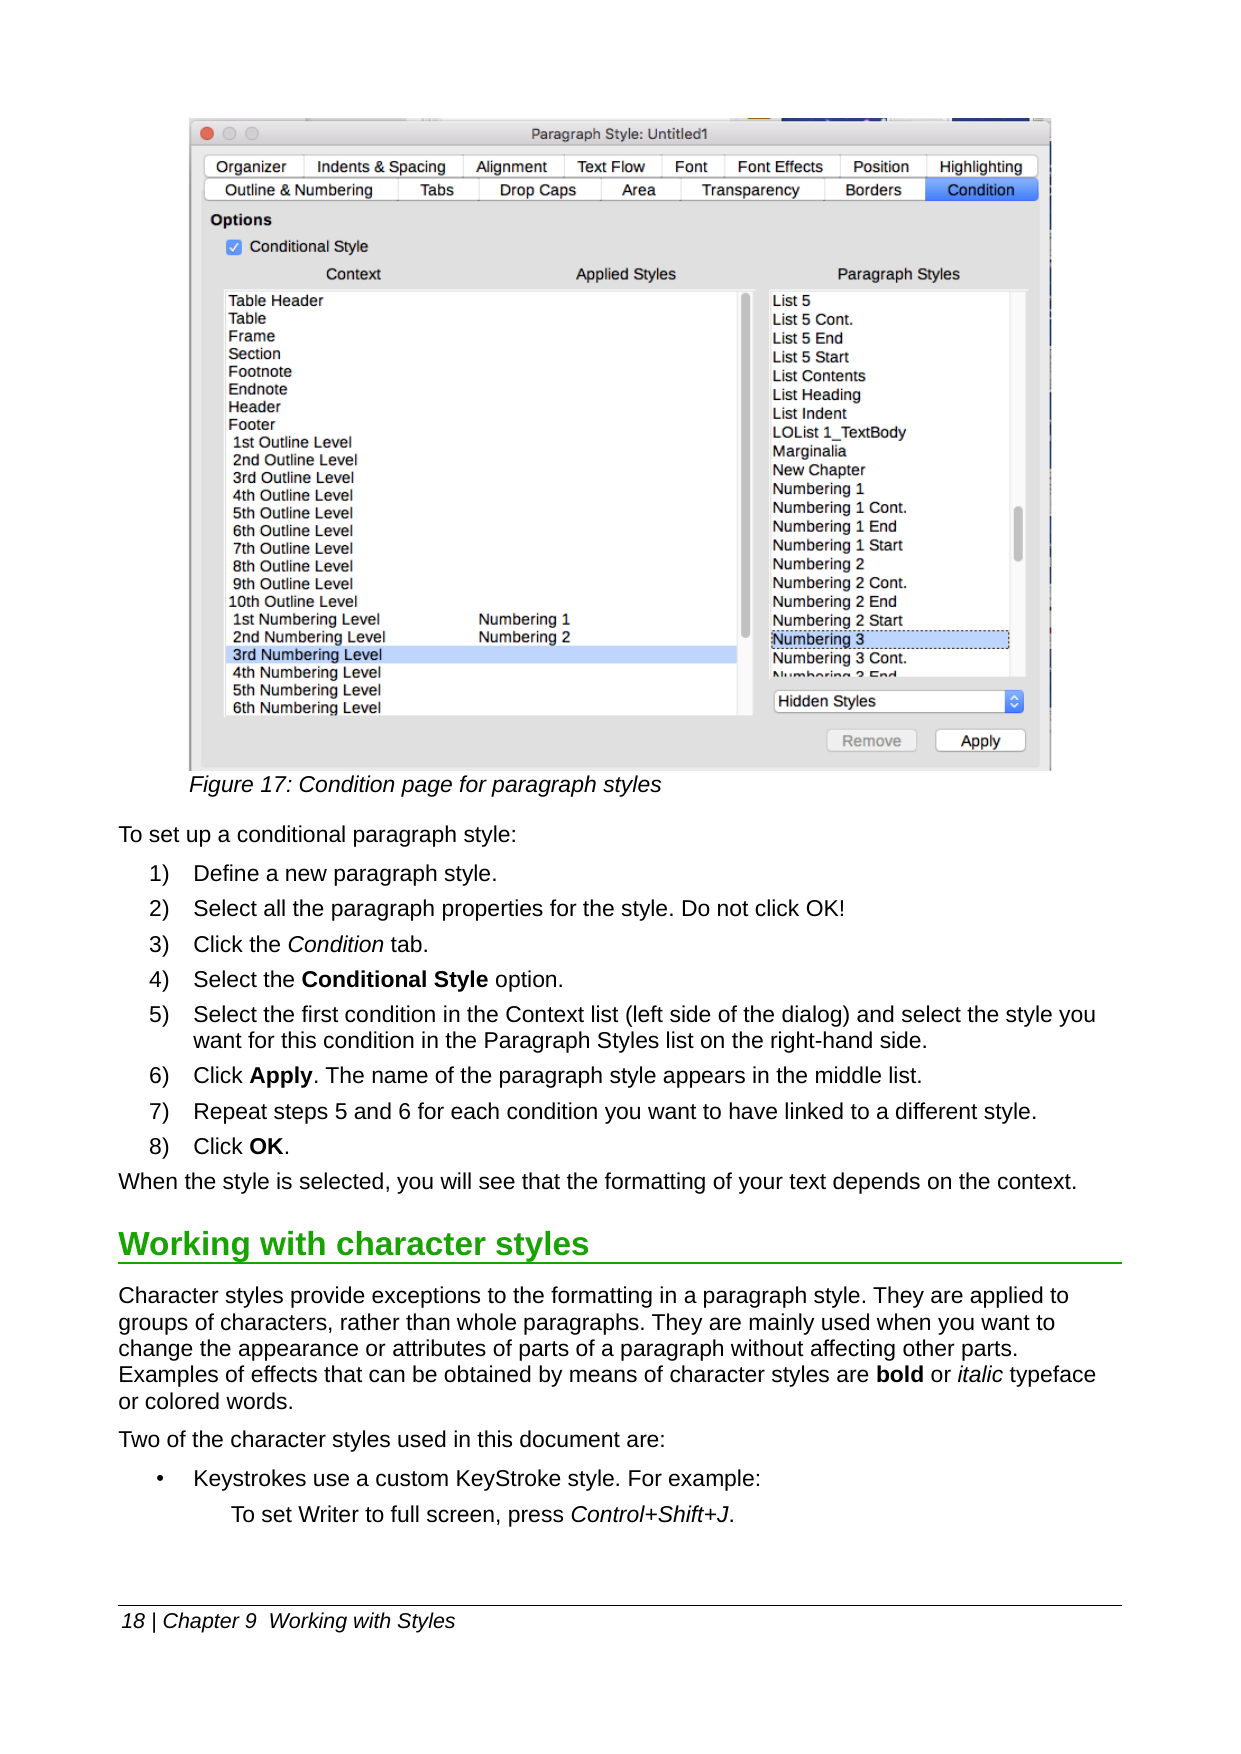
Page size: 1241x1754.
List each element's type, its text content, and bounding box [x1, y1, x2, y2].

list Select the first condition in the Context list (left side of the dialog) and select the style you want for this condition in the Paragraph Styles list on the right-hand side. [169, 1001, 1122, 1054]
list To set up a conditional paragraph style: [118, 821, 1122, 848]
text Character styles provide exceptions to the formatting in a paragraph style. They are applied to groups of characters, rather than whole paragraphs. They are mainly used when you want to change the appearance or attributes of parts of a paragraph without affecting other parts. Examples of effects that can be obtained by means of character styles are bold or italic typeface or colored words. [118, 1282, 1122, 1414]
picture [188, 118, 1052, 771]
subtitle Working with character styles [118, 1224, 1122, 1262]
list Two of the character styles used in this document are: [118, 1426, 1122, 1453]
text Figure 17: Condition page for paragraph styles [189, 771, 1051, 797]
list Keystrokes use a custom KeyStroke style. For example: [156, 1465, 1122, 1492]
list Click the Condition tab. [169, 931, 1122, 957]
list Select all the paragraph properties for the style. Do not click OK! [169, 895, 1122, 922]
text When the style is selected, you will see that the formatting of your text depends on the context. [118, 1168, 1122, 1194]
list To set Writer to full screen, press Control+Shift+J. [193, 1501, 1122, 1527]
list Click OK. [169, 1133, 1122, 1159]
list Click Apply. The name of the paragraph style appears in the middle list. [169, 1062, 1122, 1089]
list Select the Conditional Style option. [169, 966, 1122, 992]
list Repeat steps 5 and 6 for each condition you want to have linked to a different style. [169, 1098, 1122, 1124]
list Define a new paragraph style. [169, 860, 1122, 886]
